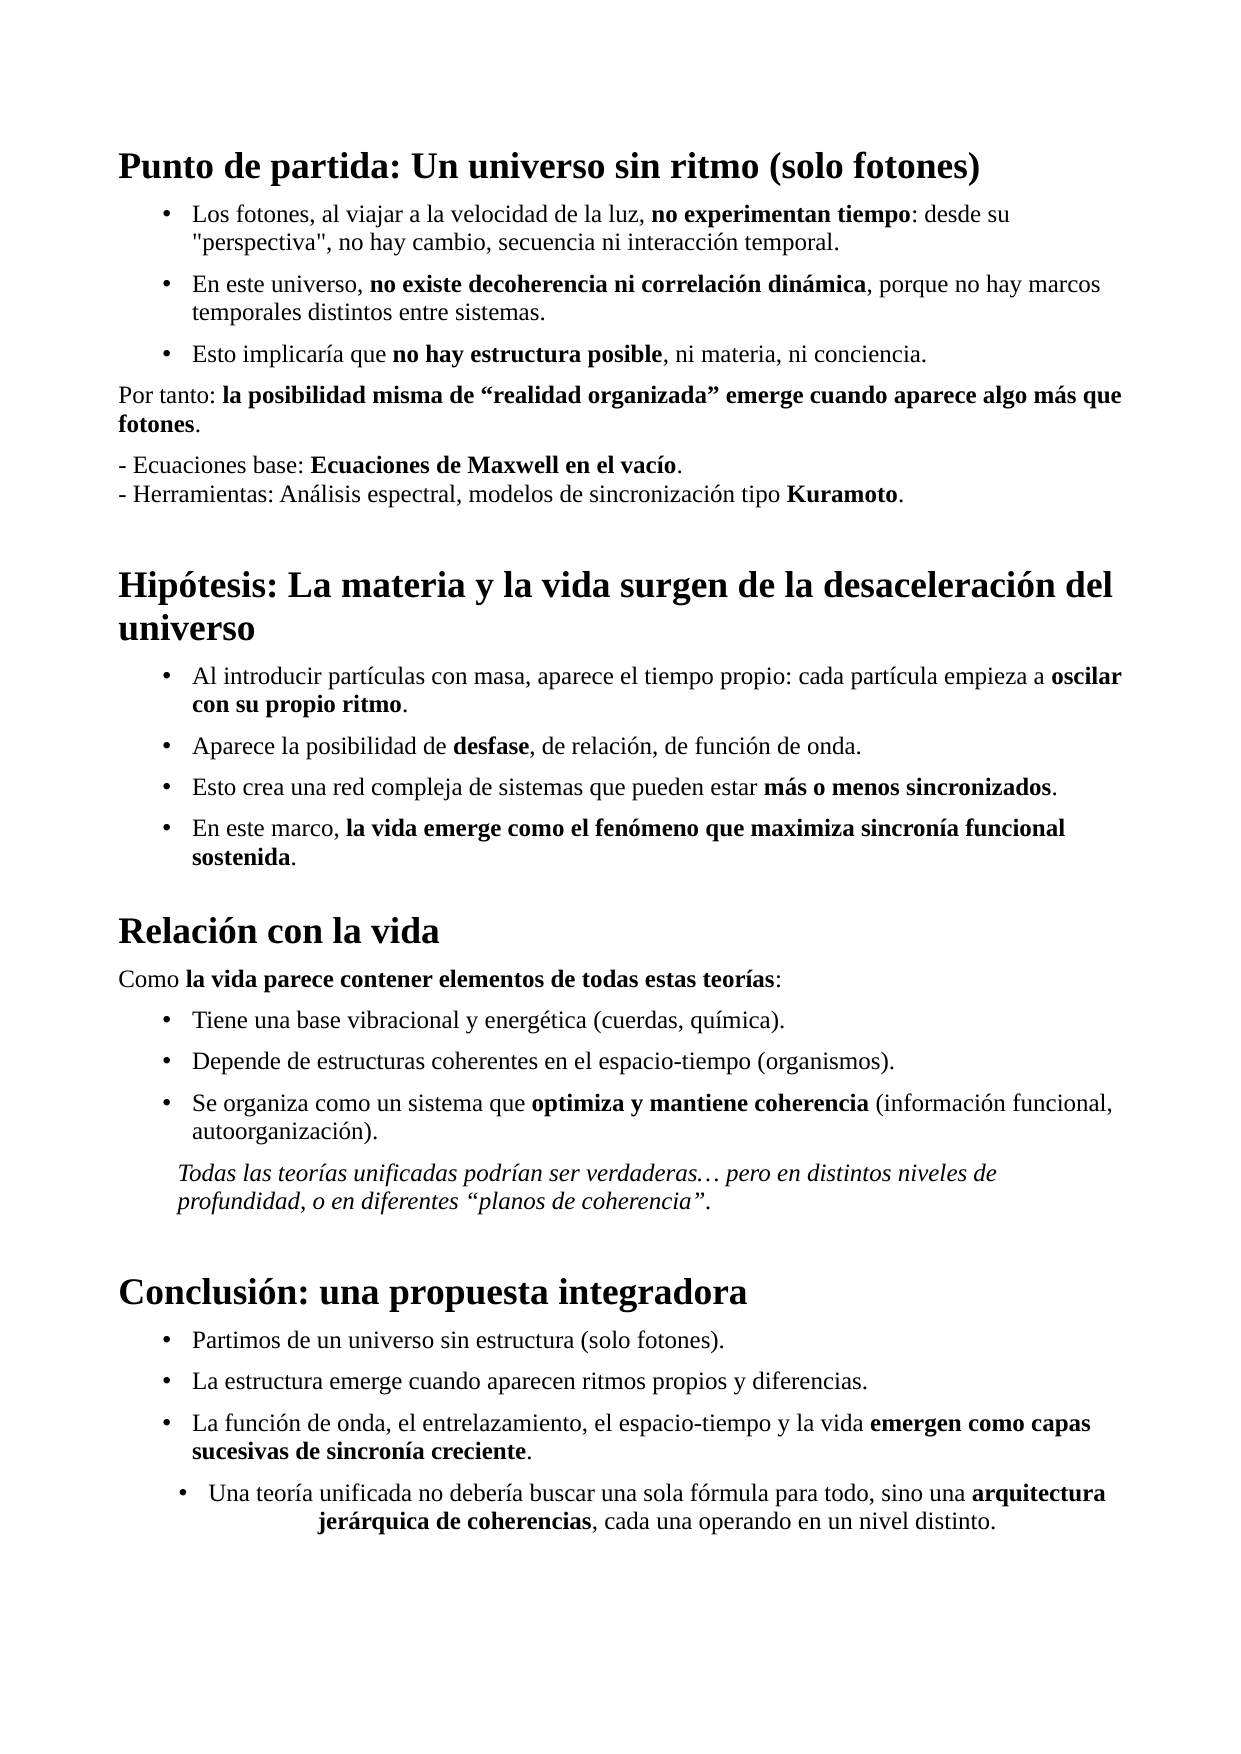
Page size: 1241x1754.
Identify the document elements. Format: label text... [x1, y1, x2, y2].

text - Ecuaciones base: Ecuaciones de Maxwell en el vacío. - Herramientas: Análisis espectral, modelos de sincronización tipo Kuramoto. [118, 450, 1063, 507]
subtitle Hipótesis: La materia y la vida surgen de la desaceleración del universo [118, 562, 1122, 648]
list Al introducir partículas con masa, aparece el tiempo propio: cada partícula empieza a oscilar con su propio ritmo. [162, 661, 1122, 718]
list En este universo, no existe decoherencia ni correlación dinámica, porque no hay marcos temporales distintos entre sistemas. [162, 269, 1122, 326]
text Por tanto: la posibilidad misma de “realidad organizada” emerge cuando aparece algo más que fotones. [118, 380, 1122, 437]
list Depende de estructuras coherentes en el espacio-tiempo (organismos). [162, 1046, 1122, 1075]
list Se organiza como un sistema que optimiza y mantiene coherencia (información funcional, autoorganización). [162, 1088, 1122, 1145]
list Aparece la posibilidad de desfase, de relación, de función de onda. [162, 731, 1122, 759]
list La función de onda, el entrelazamiento, el espacio-tiempo y la vida emergen como capas sucesivas de sincronía creciente. [162, 1408, 1122, 1465]
subtitle Conclusión: una propuesta integradora [118, 1269, 1122, 1313]
list Tiene una base vibracional y energética (cuerdas, química). [162, 1005, 1122, 1034]
text Como la vida parece contener elementos de todas estas teorías: [118, 964, 1122, 993]
subtitle Punto de partida: Un universo sin ritmo (solo fotones) [118, 143, 1122, 186]
text Todas las teorías unificadas podrían ser verdaderas… pero en distintos niveles de profundidad, o en diferentes “planos de coherencia”. [177, 1158, 1063, 1215]
list Partimos de un universo sin estructura (solo fotones). [162, 1325, 1122, 1354]
list En este marco, la vida emerge como el fenómeno que maximiza sincronía funcional sostenida. [162, 813, 1122, 871]
list Esto implicaría que no hay estructura posible, ni materia, ni conciencia. [162, 339, 1122, 367]
subtitle Relación con la vida [118, 908, 1122, 951]
list Los fotones, al viajar a la velocidad de la luz, no experimentan tiempo: desde su "perspectiva", no hay cambio, secuencia ni interacción temporal. [162, 199, 1122, 256]
list Esto crea una red compleja de sistemas que pueden estar más o menos sincronizados. [162, 772, 1122, 801]
list La estructura emerge cuando aparecen ritmos propios y diferencias. [162, 1366, 1122, 1395]
list Una teoría unificada no debería buscar una sola fórmula para todo, sino una arquitectura jerárquica de coherencias, cada una operando en un nivel distinto. [162, 1478, 1122, 1535]
